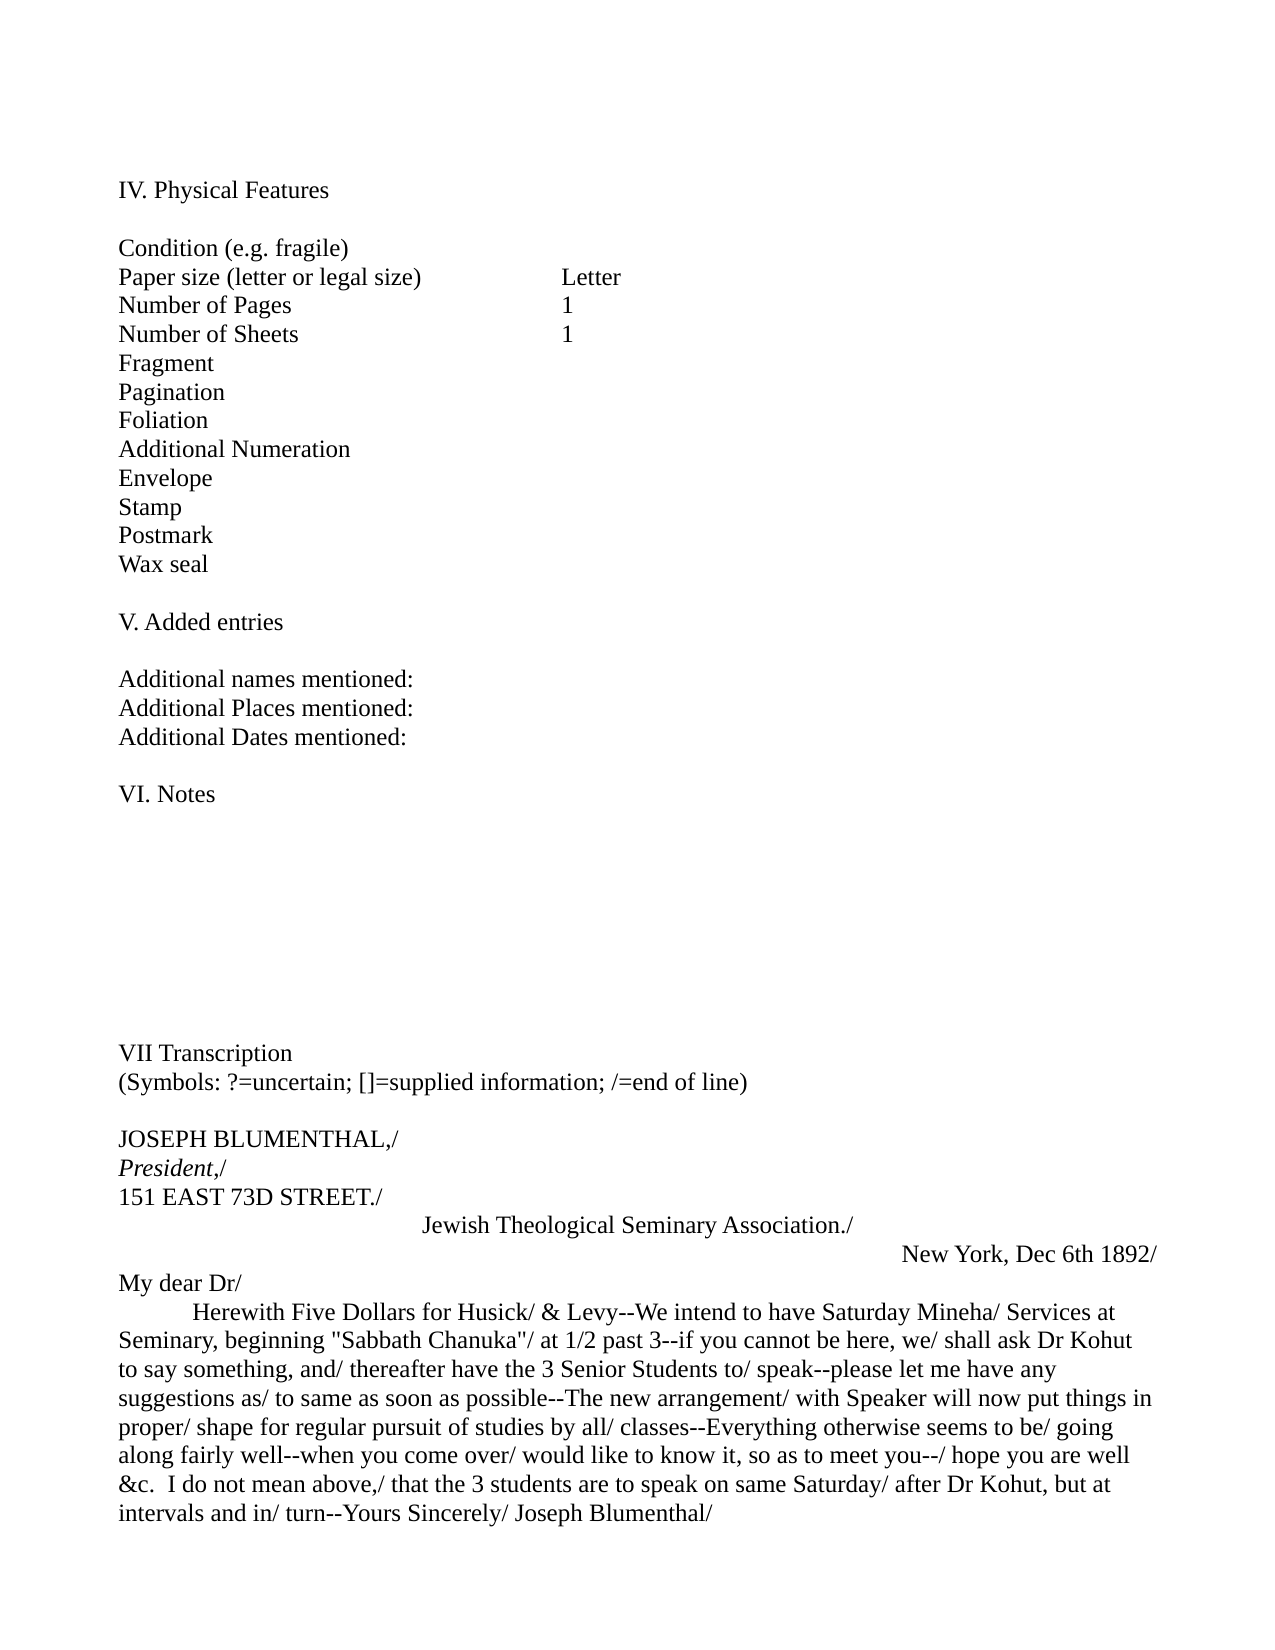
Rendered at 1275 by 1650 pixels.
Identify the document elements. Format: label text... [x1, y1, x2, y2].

text Postma rk [118, 521, 1157, 549]
text V. Added entries [118, 607, 1157, 636]
text Wax seal [118, 549, 1157, 578]
text Foliation [118, 406, 1157, 434]
text Fragment [118, 348, 1157, 377]
text (Symbols: ?=uncertain; []=supplied information; /=end of line) [118, 1067, 1157, 1096]
text President,/ [118, 1153, 1157, 1182]
text New York, Dec 6th 1892/ [118, 1239, 1157, 1268]
text Additional names mentioned: [118, 664, 1157, 693]
text VII Transcription [118, 1038, 1157, 1067]
text IV. Physical Features [118, 176, 1157, 204]
text Stamp [118, 492, 1157, 521]
text JOSEPH BLUMENTHAL,/ [118, 1124, 1157, 1153]
text VI. Notes [118, 779, 1157, 808]
text Herewith Five Dollars for Husick/ & Levy--We intend to have Saturday Mineha/ Services at Seminary, beginning "Sabbath Chanuka"/ at 1/2 past 3--if you cannot be here, we/ shall ask Dr Kohut to say something, and/ thereafter have the 3 Senior Students to/ speak--please let me have any suggestions as/ to same as soon as possible--The new arrangement/ with Speaker will now put things in proper/ shape for regular pursuit of studies by all/ classes--Everything otherwise seems to be/ going along fairly well--when you come over/ would like to know it, so as to meet you--/ hope you are well &c. I do not mean above,/ that the 3 students are to speak on same Saturday/ after Dr Kohut, but at intervals and in/ turn--Yours Sincerely/ Joseph Blumenthal/ [118, 1297, 1157, 1527]
text Additional Numeration [118, 434, 1157, 463]
text Envelope [118, 463, 1157, 492]
text Jewish Theological Seminary Association./ [118, 1211, 1157, 1239]
text 151 EAST 73D STREET./ [118, 1182, 1157, 1211]
text Additional Dates mentioned: [118, 722, 1157, 751]
text Number of Sheets 1 [118, 319, 1157, 348]
text Pagination [118, 377, 1157, 406]
text Paper size (letter or legal size) Letter [118, 262, 1157, 291]
text My dear Dr/ [118, 1268, 1157, 1297]
text Additional Places mentioned: [118, 693, 1157, 722]
text Number of Pages 1 [118, 291, 1157, 319]
text Condition (e.g. fragile) [118, 233, 1157, 262]
